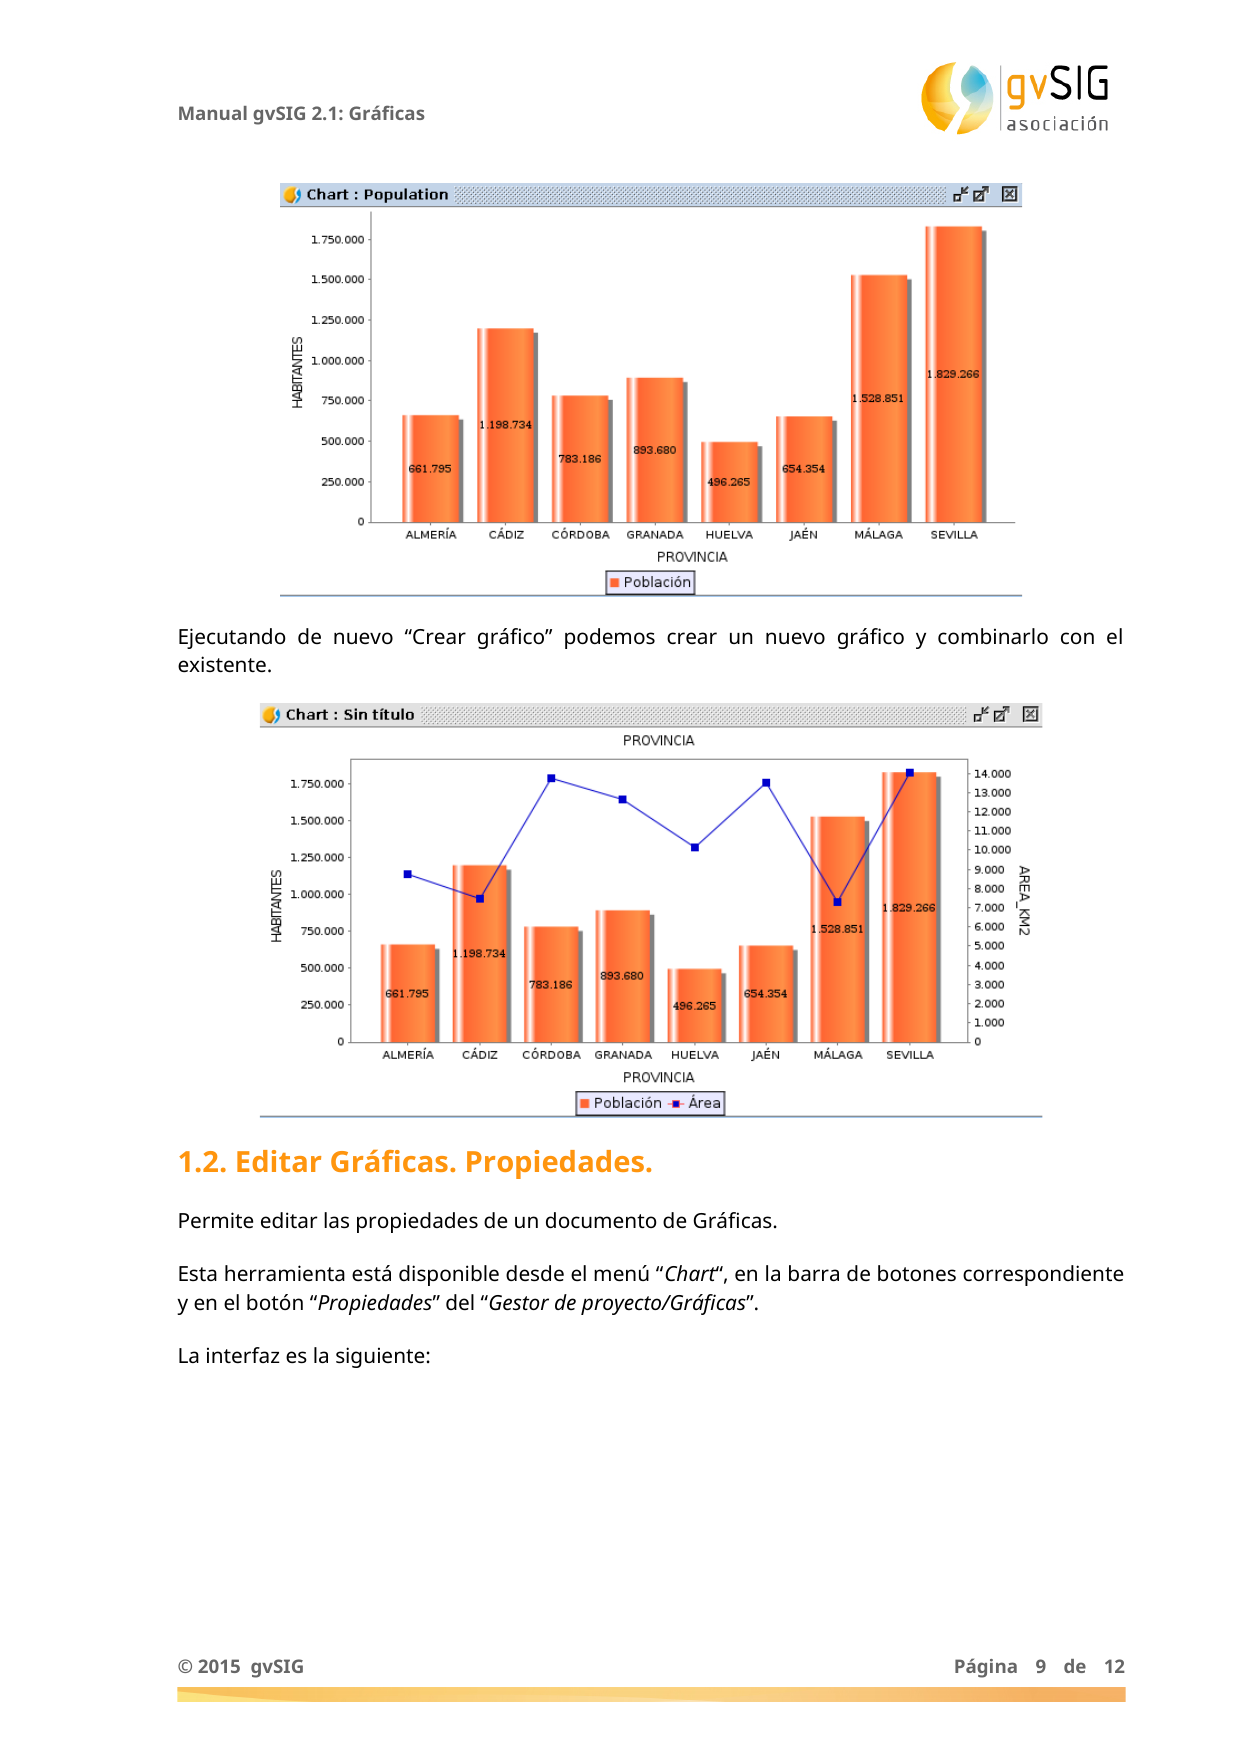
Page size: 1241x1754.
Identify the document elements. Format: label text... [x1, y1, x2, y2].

text Ejecutando de nuevo “Crear gráfico” podemos crear un nuevo gráfico y combinarlo con el existente. [177, 622, 1125, 679]
subtitle 1.2. Editar Gráficas. Propiedades. [177, 1141, 1125, 1181]
text La interfaz es la siguiente: [177, 1341, 1125, 1369]
picture [259, 703, 1043, 1118]
picture [902, 47, 1122, 148]
text Esta herramienta está disponible desde el menú “Chart“, en la barra de botones correspondiente y en el botón “Propiedades” del “Gestor de proyecto/Gráficas”. [177, 1259, 1125, 1316]
picture [280, 183, 1023, 597]
text Permite editar las propiedades de un documento de Gráficas. [177, 1206, 1125, 1234]
picture [177, 1687, 1126, 1702]
